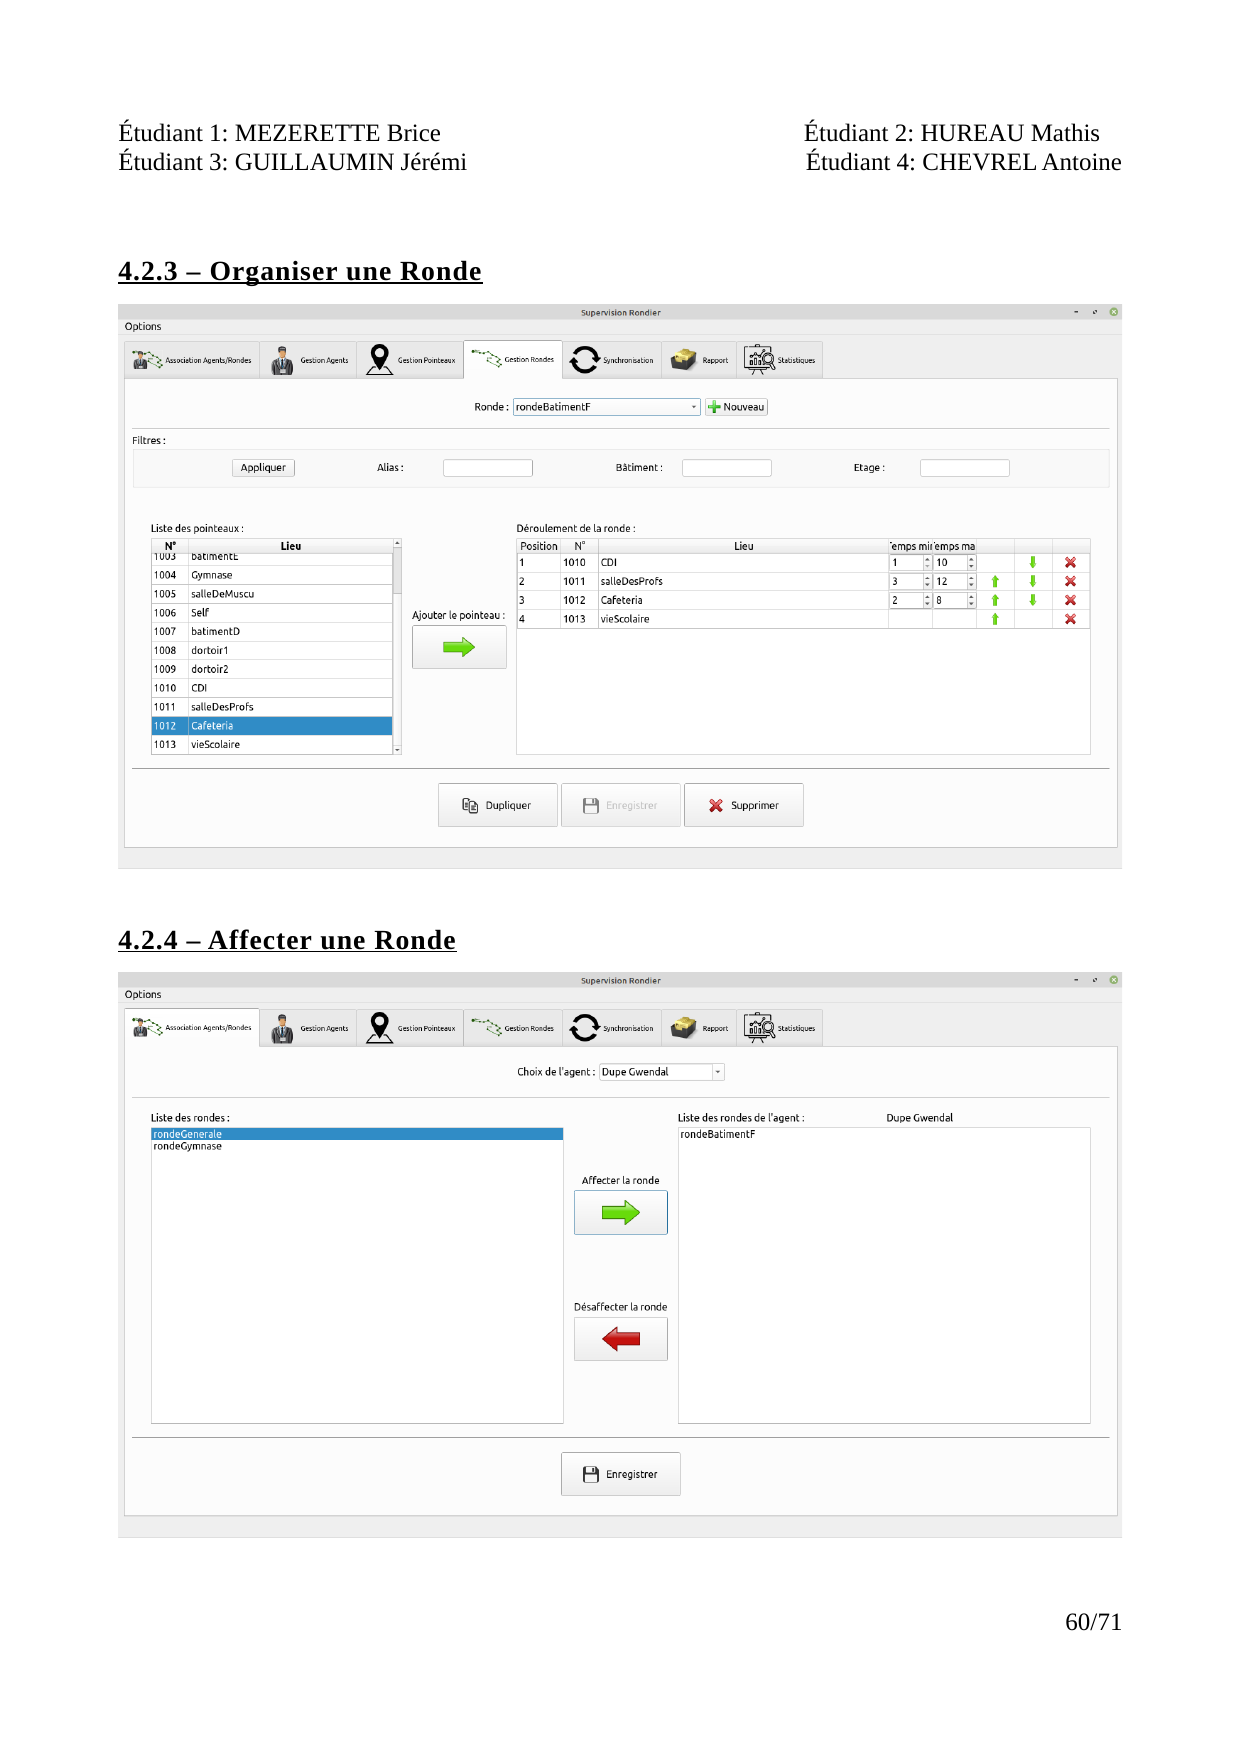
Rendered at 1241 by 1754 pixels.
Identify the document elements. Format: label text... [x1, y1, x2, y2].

picture [118, 972, 1123, 1538]
text 4.2.4 – Affecter une Ronde [118, 923, 1122, 955]
text 4.2.3 – Organiser une Ronde [118, 255, 1122, 287]
picture [118, 304, 1123, 869]
